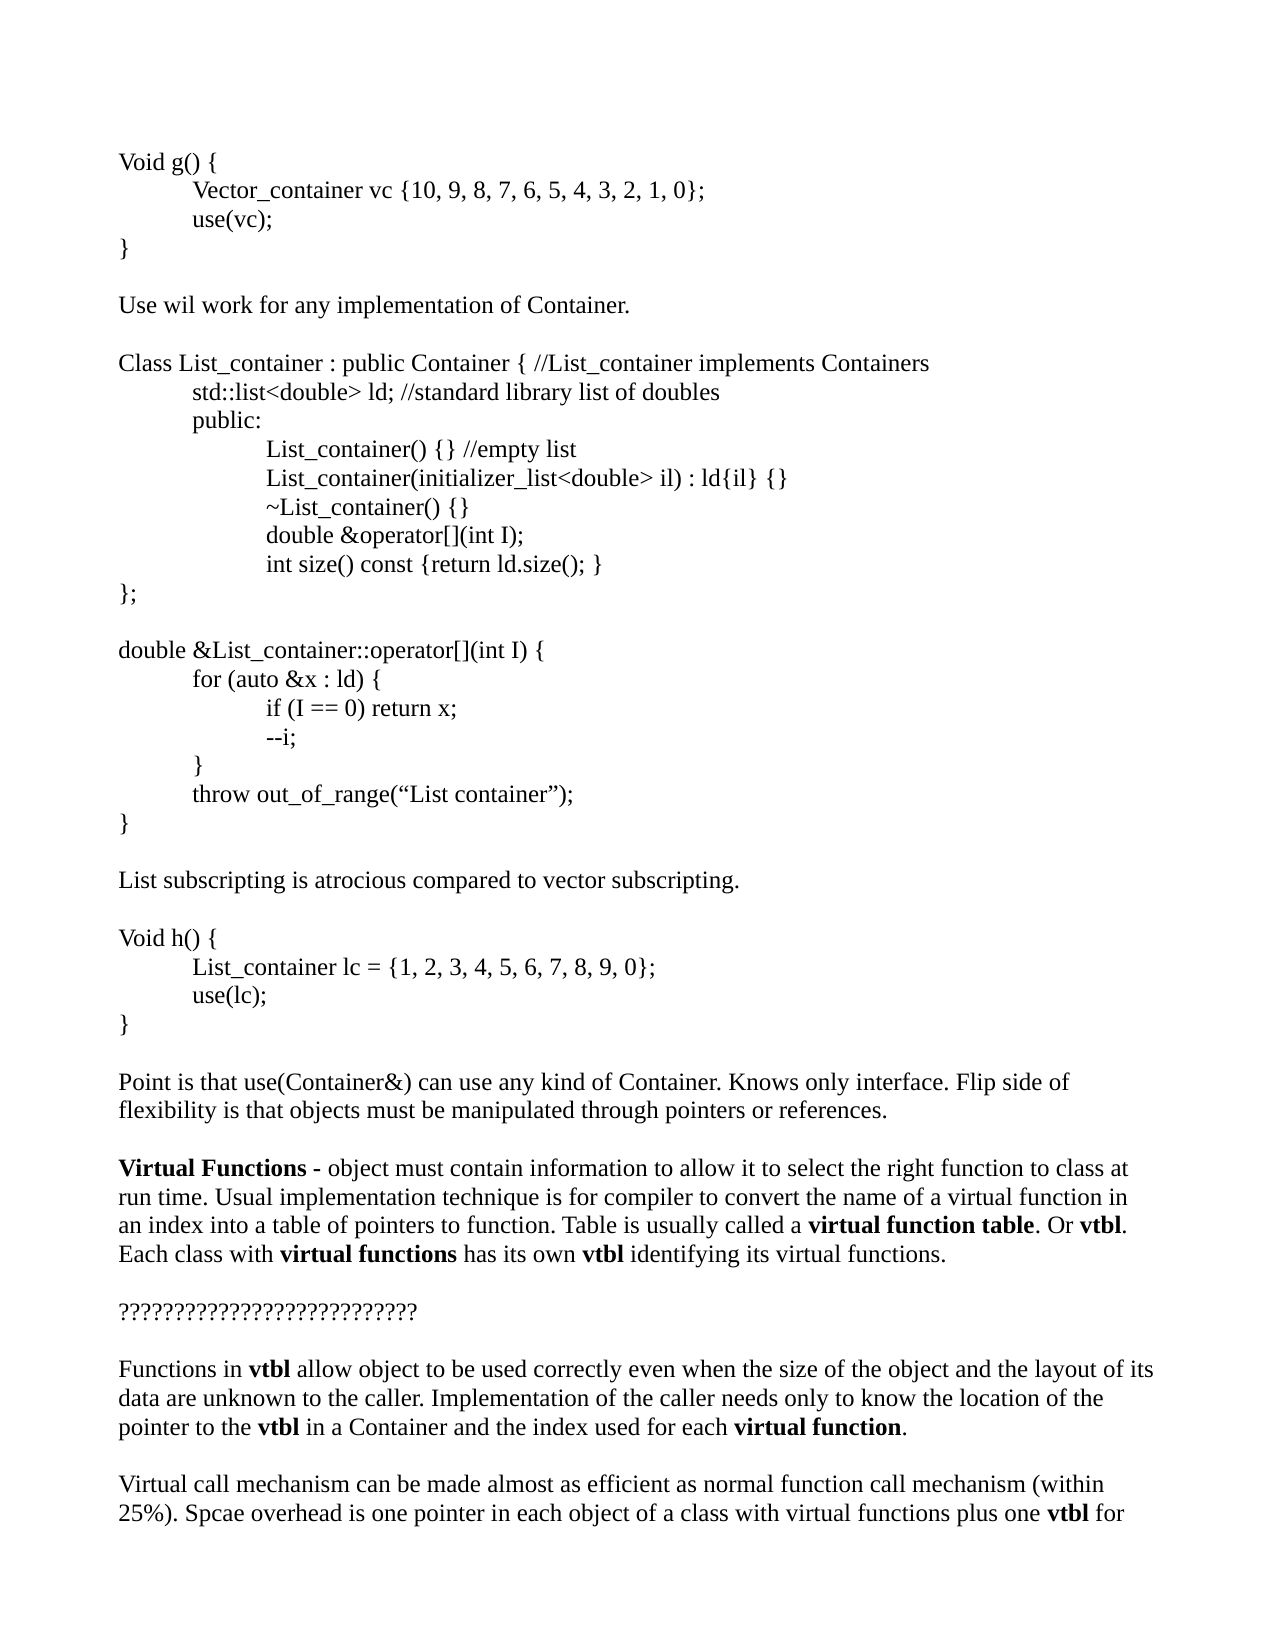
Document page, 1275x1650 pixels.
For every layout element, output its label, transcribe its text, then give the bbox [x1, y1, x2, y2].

text Virtual call mechanism can be made almost as efficient as normal function call mechanism (within 25%). Spcae overhead is one pointer in each object of a class with virtual functions plus one vtbl for [118, 1469, 1157, 1527]
text throw out_of_range(“List container”); [118, 779, 1157, 808]
text std::list<double> ld; //standard library list of doubles [118, 377, 1157, 406]
text List_container() {} //empty list [118, 434, 1157, 463]
text } [118, 1009, 1157, 1038]
text Class List_container : public Container { //List_container implements Containers [118, 348, 1157, 377]
text double &List_container::operator[](int I) { [118, 636, 1157, 664]
text Void h() { [118, 923, 1157, 952]
text --i; [118, 722, 1157, 751]
text Point is that use(Container&) can use any kind of Container. Knows only interface. Flip side of flexibility is that objects must be manipulated through pointers or references. [118, 1067, 1157, 1124]
text if (I == 0) return x; [118, 693, 1157, 722]
text public: [118, 406, 1157, 434]
text List subscripting is atrocious compared to vector subscripting. [118, 866, 1157, 894]
text Virtual Functions - object must contain information to allow it to select the right function to class at run time. Usual implementation technique is for compiler to convert the name of a virtual function in an index into a table of pointers to function. Table is usually called a virtual function table. Or vtbl. Each class with virtual functions has its own vtbl identifying its virtual functions. [118, 1153, 1157, 1268]
text } [118, 233, 1157, 262]
text ~List_container() {} [118, 492, 1157, 521]
text Void g() { [118, 147, 1157, 176]
text ??????????????????????????? [118, 1297, 1157, 1326]
text Functions in vtbl allow object to be used correctly even when the size of the object and the layout of its data are unknown to the caller. Implementation of the caller needs only to know the location of the pointer to the vtbl in a Container and the index used for each virtual function. [118, 1354, 1157, 1441]
text List_container lc = {1, 2, 3, 4, 5, 6, 7, 8, 9, 0}; [118, 952, 1157, 981]
text int size() const {return ld.size(); } [118, 549, 1157, 578]
text use(vc); [118, 204, 1157, 233]
text }; [118, 578, 1157, 607]
text } [118, 751, 1157, 779]
text List_container(initializer_list<double> il) : ld{il} {} [118, 463, 1157, 492]
text for (auto &x : ld) { [118, 664, 1157, 693]
text use(lc); [118, 981, 1157, 1009]
text double &operator[](int I); [118, 521, 1157, 549]
text Use wil work for any implementation of Container. [118, 291, 1157, 319]
text Vector_container vc {10, 9, 8, 7, 6, 5, 4, 3, 2, 1, 0}; [118, 176, 1157, 204]
text } [118, 808, 1157, 837]
